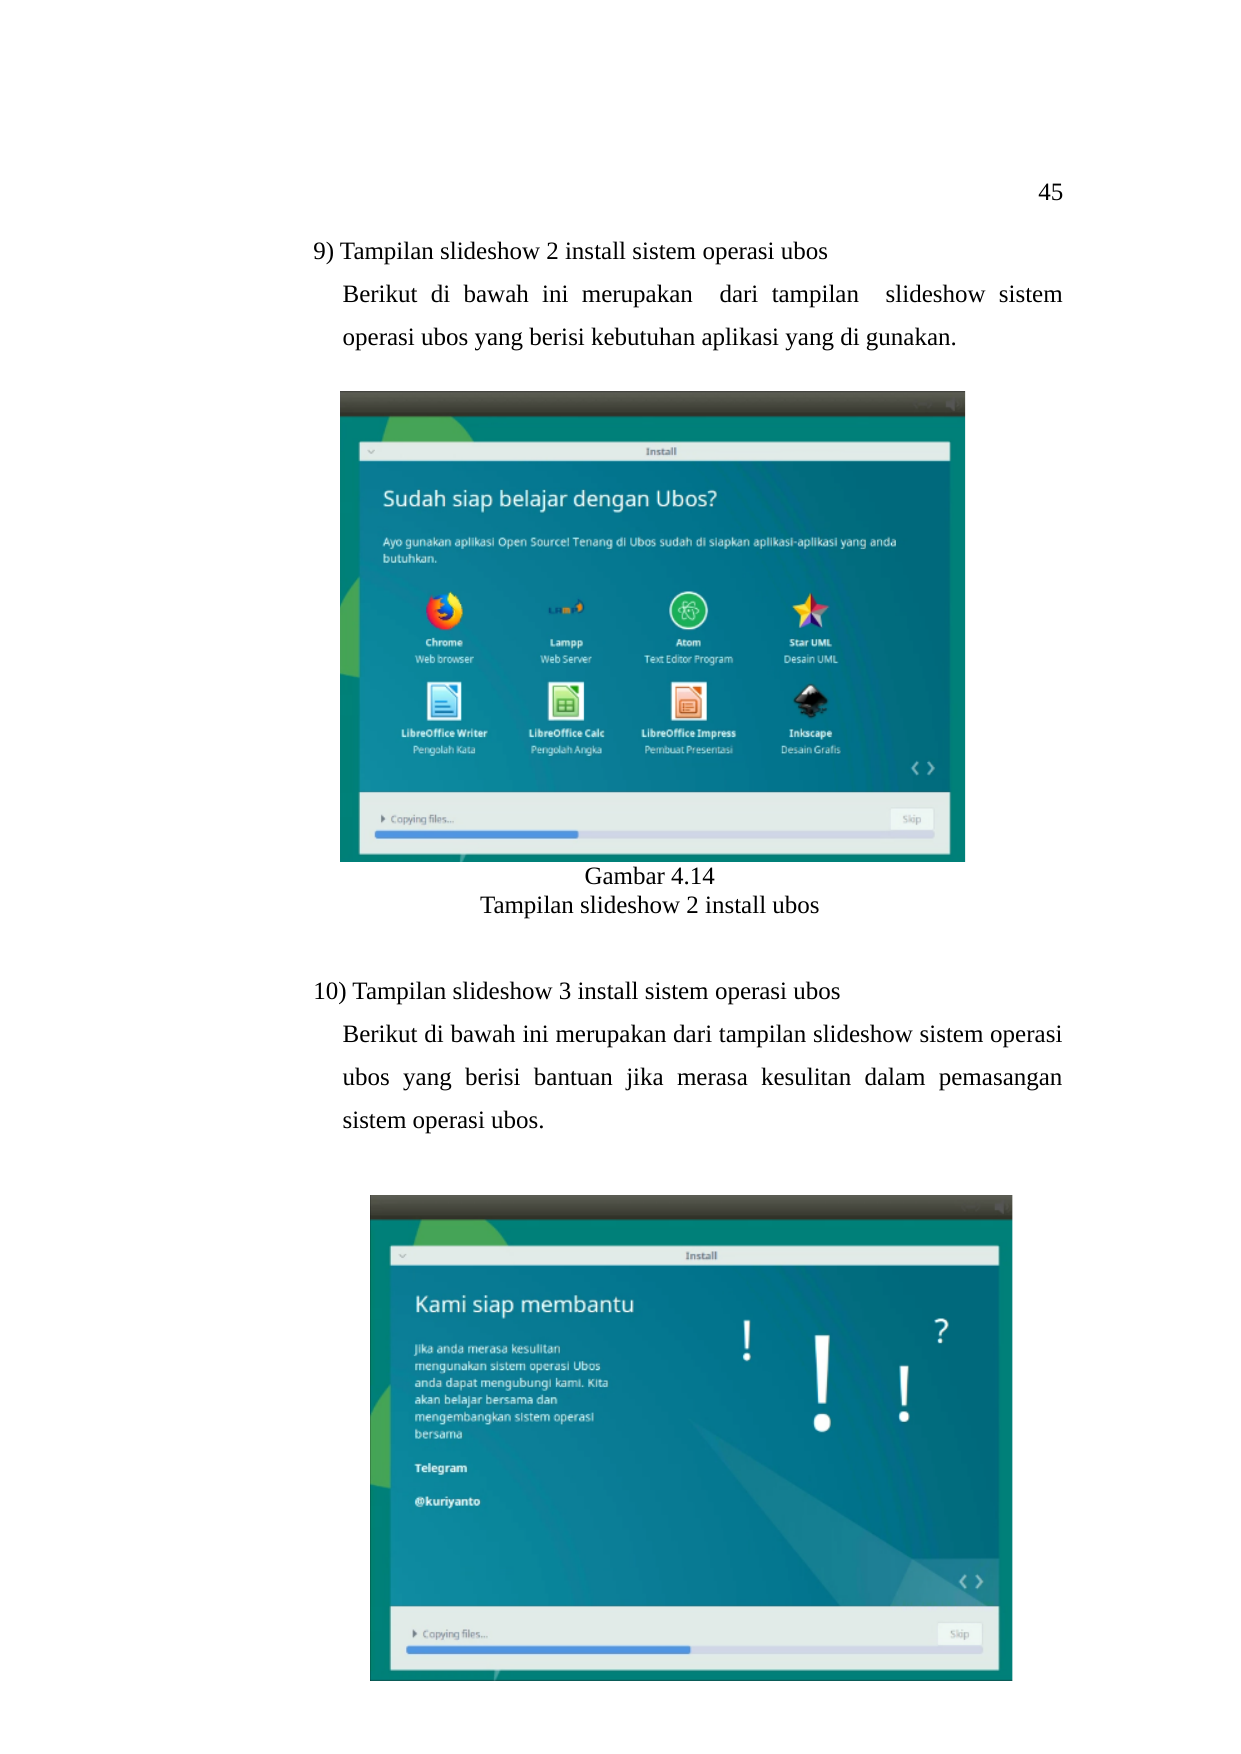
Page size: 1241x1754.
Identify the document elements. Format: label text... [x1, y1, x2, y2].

text Berikut di bawah ini merupakan dari tampilan slideshow sistem operasi ubos yang berisi kebutuhan aplikasi yang di gunakan. [342, 279, 1063, 351]
picture [340, 391, 966, 862]
picture [370, 1195, 1013, 1681]
text 9) Tampilan slideshow 2 install sistem operasi ubos [313, 236, 1063, 265]
text Berikut di bawah ini merupakan dari tampilan slideshow sistem operasi ubos yang berisi bantuan jika merasa kesulitan dalam pemasangan sistem operasi ubos. [342, 1019, 1063, 1134]
text 10) Tampilan slideshow 3 install sistem operasi ubos [313, 976, 1063, 1005]
text Tampilan slideshow 2 install ubos [236, 890, 1063, 918]
text Gambar 4.14 [236, 366, 1063, 890]
